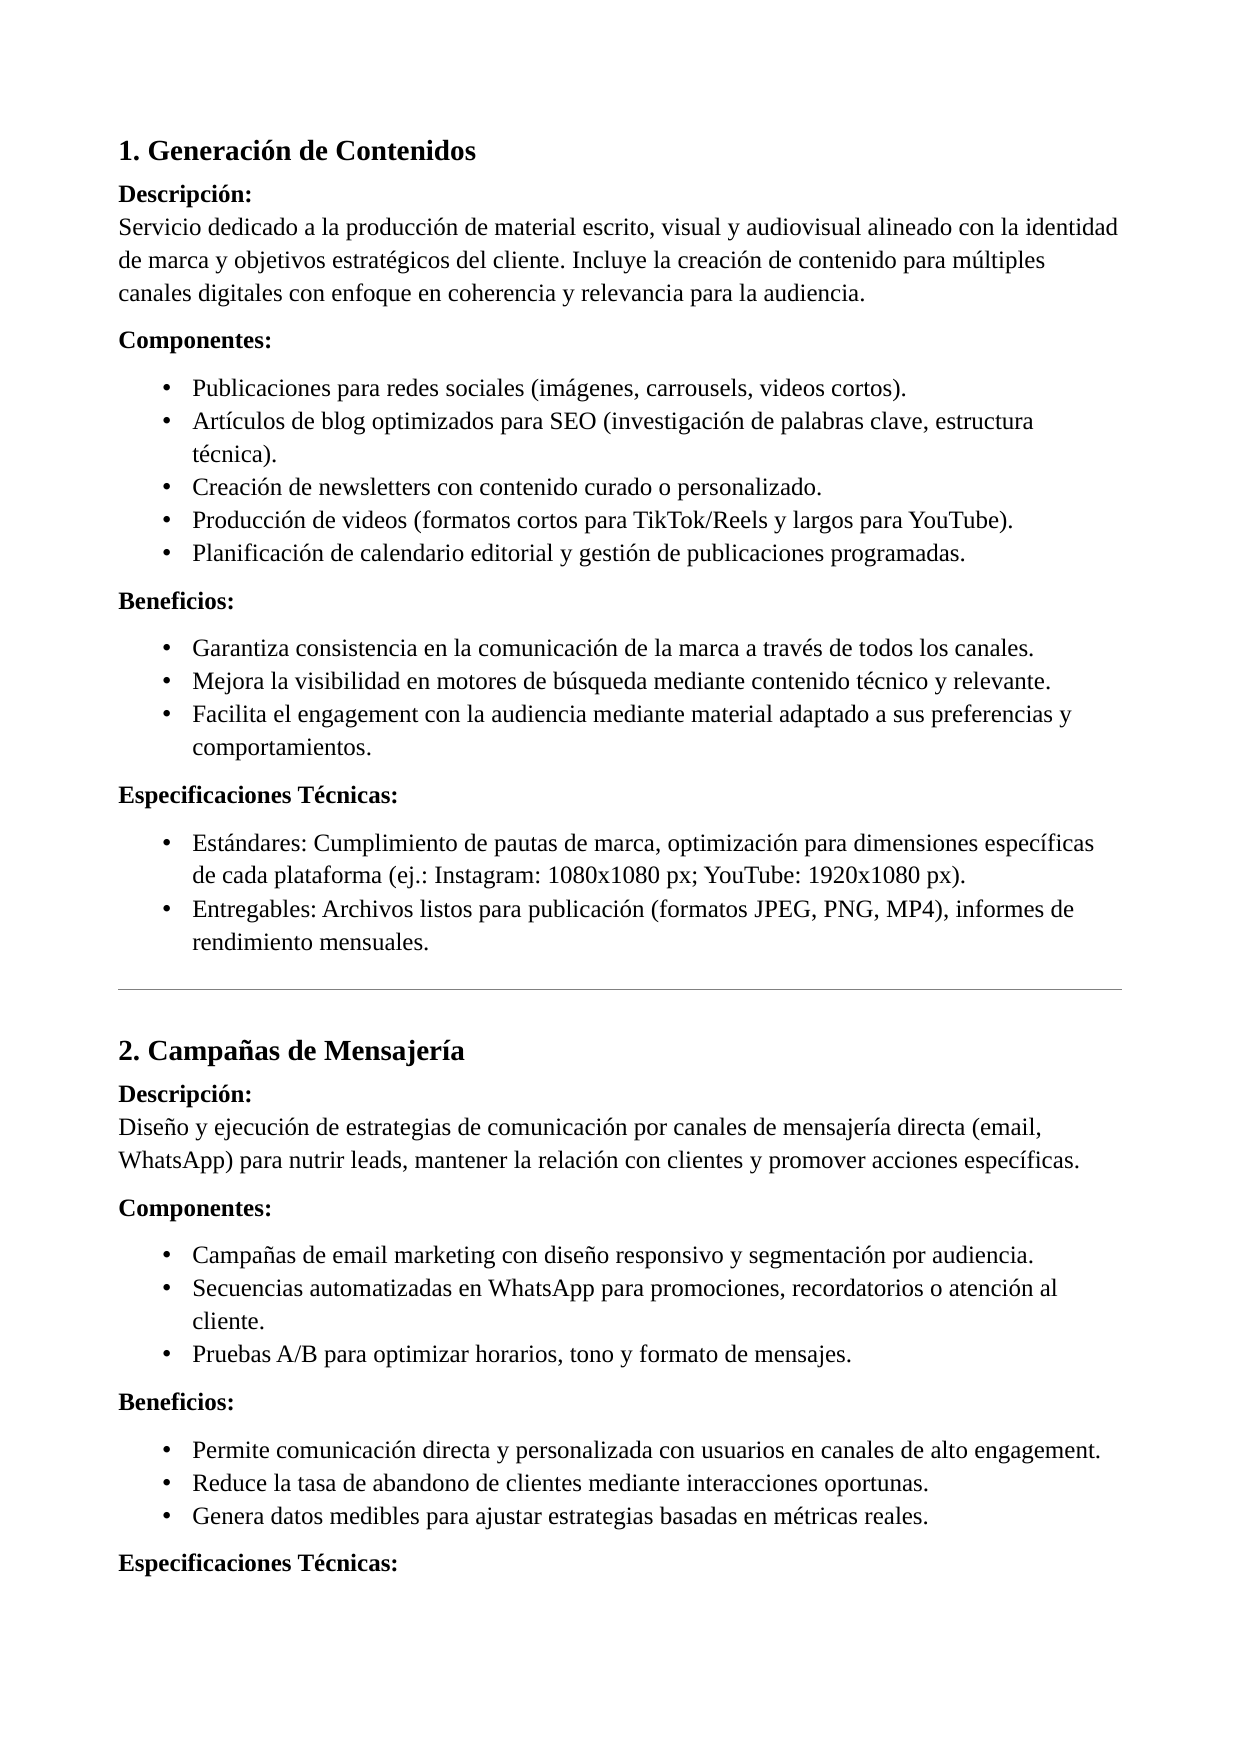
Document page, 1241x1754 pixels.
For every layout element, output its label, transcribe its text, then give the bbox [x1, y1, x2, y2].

subtitle 2. Campañas de Mensajería [118, 1033, 1122, 1067]
list Entregables: Archivos listos para publicación (formatos JPEG, PNG, MP4), informes de rendimiento mensuales. [162, 894, 1122, 955]
list Estándares: Cumplimiento de pautas de marca, optimización para dimensiones específicas de cada plataforma (ej.: Instagram: 1080x1080 px; YouTube: 1920x1080 px). [162, 828, 1122, 889]
text Beneficios: [118, 1387, 1122, 1416]
text Descripción: Diseño y ejecución de estrategias de comunicación por canales de mensajería directa (email, WhatsApp) para nutrir leads, mantener la relación con clientes y promover acciones específicas. [118, 1079, 1122, 1174]
text Especificaciones Técnicas: [118, 780, 1122, 809]
list Facilita el engagement con la audiencia mediante material adaptado a sus preferencias y comportamientos. [162, 699, 1122, 761]
list Campañas de email marketing con diseño responsivo y segmentación por audiencia. [162, 1240, 1122, 1269]
list Permite comunicación directa y personalizada con usuarios en canales de alto engagement. [162, 1435, 1122, 1463]
list Creación de newsletters con contenido curado o personalizado. [162, 472, 1122, 501]
subtitle 1. Generación de Contenidos [118, 133, 1122, 166]
list Reduce la tasa de abandono de clientes mediante interacciones oportunas. [162, 1468, 1122, 1496]
text Componentes: [118, 325, 1122, 354]
list Mejora la visibilidad en motores de búsqueda mediante contenido técnico y relevante. [162, 666, 1122, 695]
text Componentes: [118, 1193, 1122, 1222]
list Publicaciones para redes sociales (imágenes, carrousels, videos cortos). [162, 373, 1122, 402]
list Planificación de calendario editorial y gestión de publicaciones programadas. [162, 538, 1122, 567]
text Descripción: Servicio dedicado a la producción de material escrito, visual y audiovisual alineado con la identidad de marca y objetivos estratégicos del cliente. Incluye la creación de contenido para múltiples canales digitales con enfoque en coherencia y relevancia para la audiencia. [118, 179, 1122, 307]
text Beneficios: [118, 586, 1122, 614]
list Garantiza consistencia en la comunicación de la marca a través de todos los canales. [162, 633, 1122, 662]
list Genera datos medibles para ajustar estrategias basadas en métricas reales. [162, 1501, 1122, 1529]
list Pruebas A/B para optimizar horarios, tono y formato de mensajes. [162, 1339, 1122, 1368]
list Secuencias automatizadas en WhatsApp para promociones, recordatorios o atención al cliente. [162, 1273, 1122, 1335]
text Especificaciones Técnicas: [118, 1548, 1122, 1577]
list Artículos de blog optimizados para SEO (investigación de palabras clave, estructura técnica). [162, 406, 1122, 468]
list Producción de videos (formatos cortos para TikTok/Reels y largos para YouTube). [162, 505, 1122, 534]
